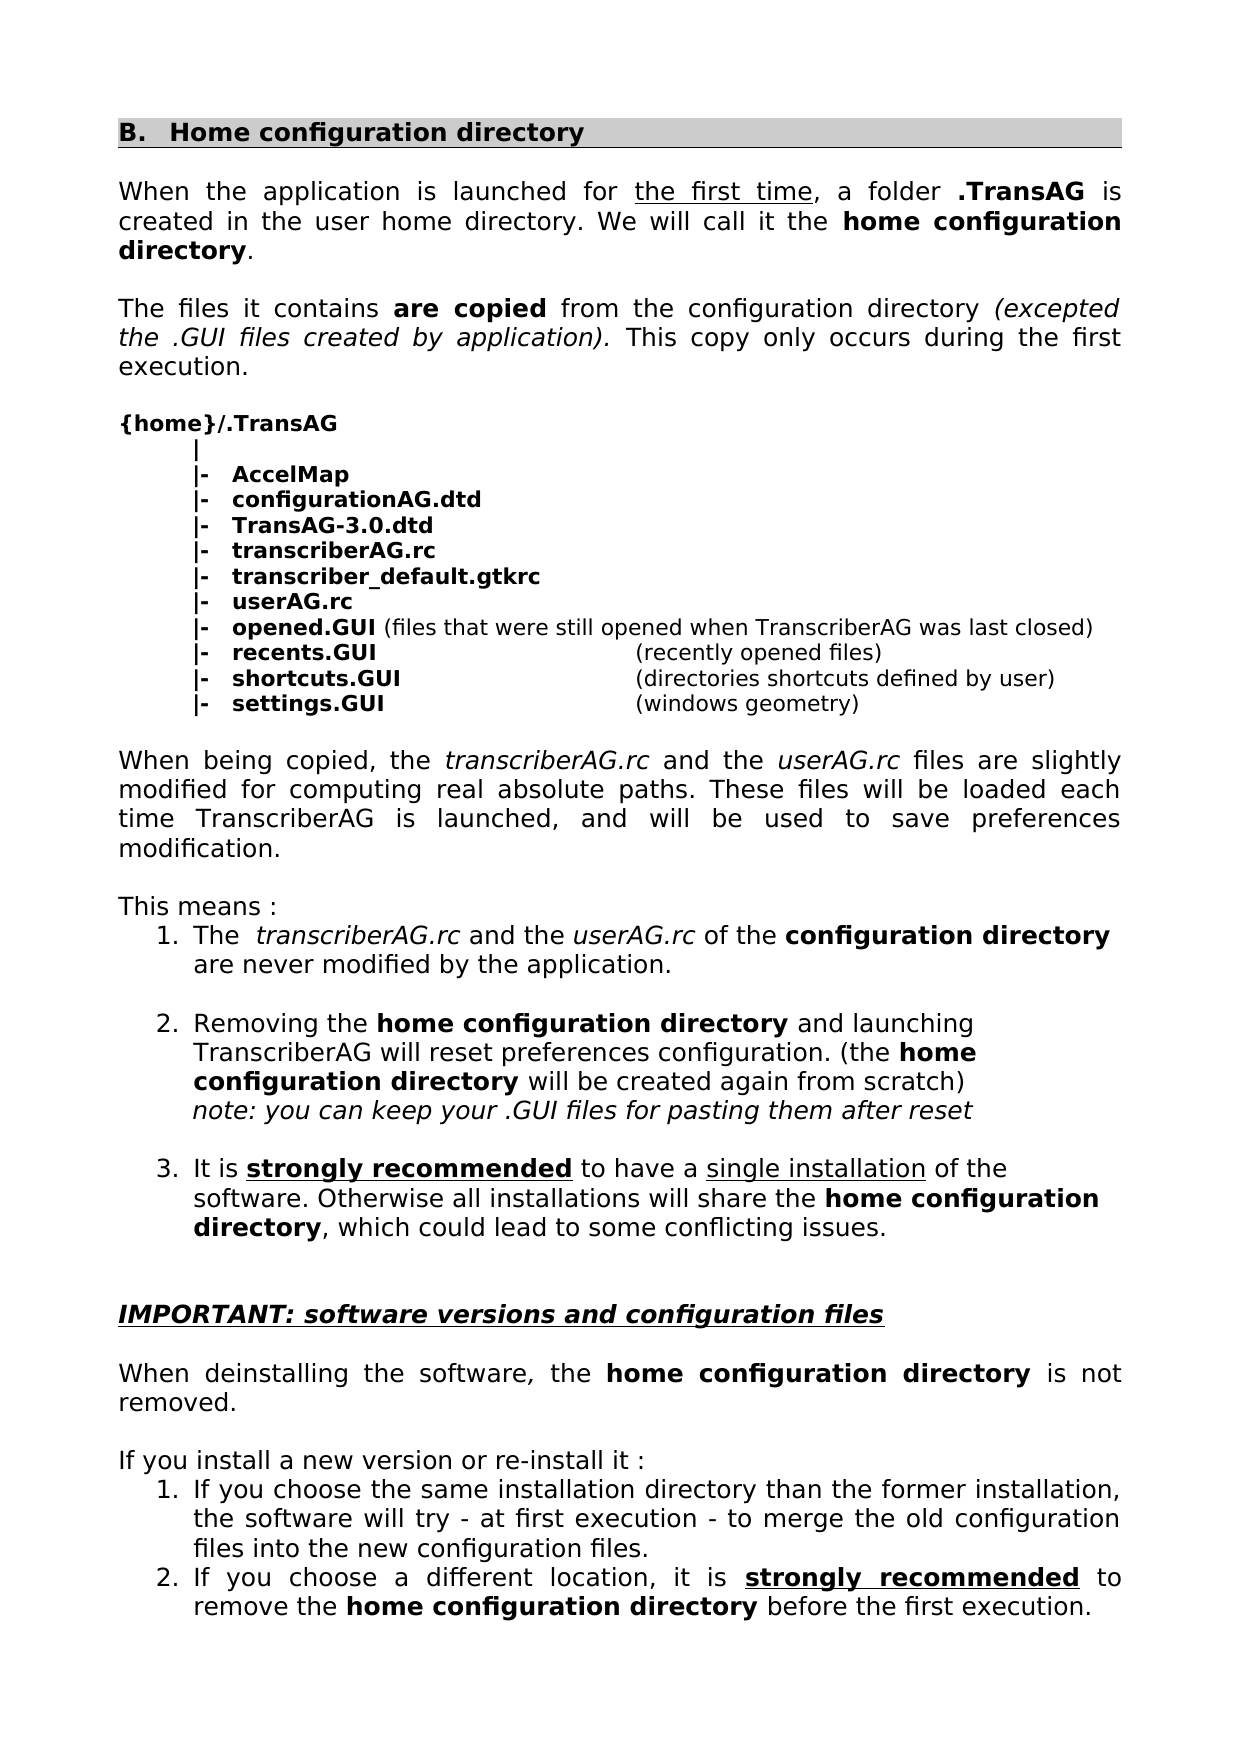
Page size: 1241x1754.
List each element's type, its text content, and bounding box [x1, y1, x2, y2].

text |- shortcuts.GUI (directories shortcuts defined by user) [118, 666, 1122, 692]
text |- TransAG-3.0.dtd [118, 513, 1122, 538]
text The files it contains are copied from the configuration directory (excepted the .GUI files created by application). This copy only occurs during the first execution. [118, 294, 1122, 382]
text note: you can keep your .GUI files for pasting them after reset [118, 1096, 1122, 1125]
text |- userAG.rc [118, 589, 1122, 615]
list It is strongly recommended to have a single installation of the software. Otherwise all installations will share the home configuration directory, which could lead to some conflicting issues. [156, 1154, 1122, 1242]
text | [118, 436, 1122, 462]
text If you install a new version or re-install it : [118, 1446, 1122, 1475]
text |- opened.GUI (files that were still opened when TranscriberAG was last closed) [118, 615, 1122, 641]
text |- configurationAG.dtd [118, 487, 1122, 513]
list The transcriberAG.rc and the userAG.rc of the configuration directory are never modified by the application. [156, 921, 1122, 979]
list If you choose the same installation directory than the former installation, the software will try - at first execution - to merge the old configuration files into the new configuration files. [156, 1475, 1122, 1563]
list Removing the home configuration directory and launching TranscriberAG will reset preferences configuration. (the home configuration directory will be created again from scratch) [156, 1009, 1122, 1096]
text When deinstalling the software, the home configuration directory is not removed. [118, 1359, 1122, 1417]
list If you choose a different location, it is strongly recommended to remove the home configuration directory before the first execution. [156, 1563, 1122, 1621]
text When being copied, the transcriberAG.rc and the userAG.rc files are slightly modified for computing real absolute paths. These files will be loaded each time TranscriberAG is launched, and will be used to save preferences modification. [118, 746, 1122, 863]
text |- AccelMap [118, 462, 1122, 487]
text |- transcriberAG.rc [118, 538, 1122, 564]
text {home}/.TransAG [118, 411, 1122, 436]
text When the application is launched for the first time, a folder .TransAG is created in the user home directory. We will call it the home configuration directory. [118, 177, 1122, 265]
text This means : [118, 892, 1122, 921]
text |- transcriber_default.gtkrc [118, 564, 1122, 589]
text |- settings.GUI (windows geometry) [118, 692, 1122, 717]
subtitle Home configuration directory [118, 118, 1122, 147]
text |- recents.GUI (recently opened files) [118, 641, 1122, 666]
text IMPORTANT: software versions and configuration files [118, 1300, 1122, 1329]
